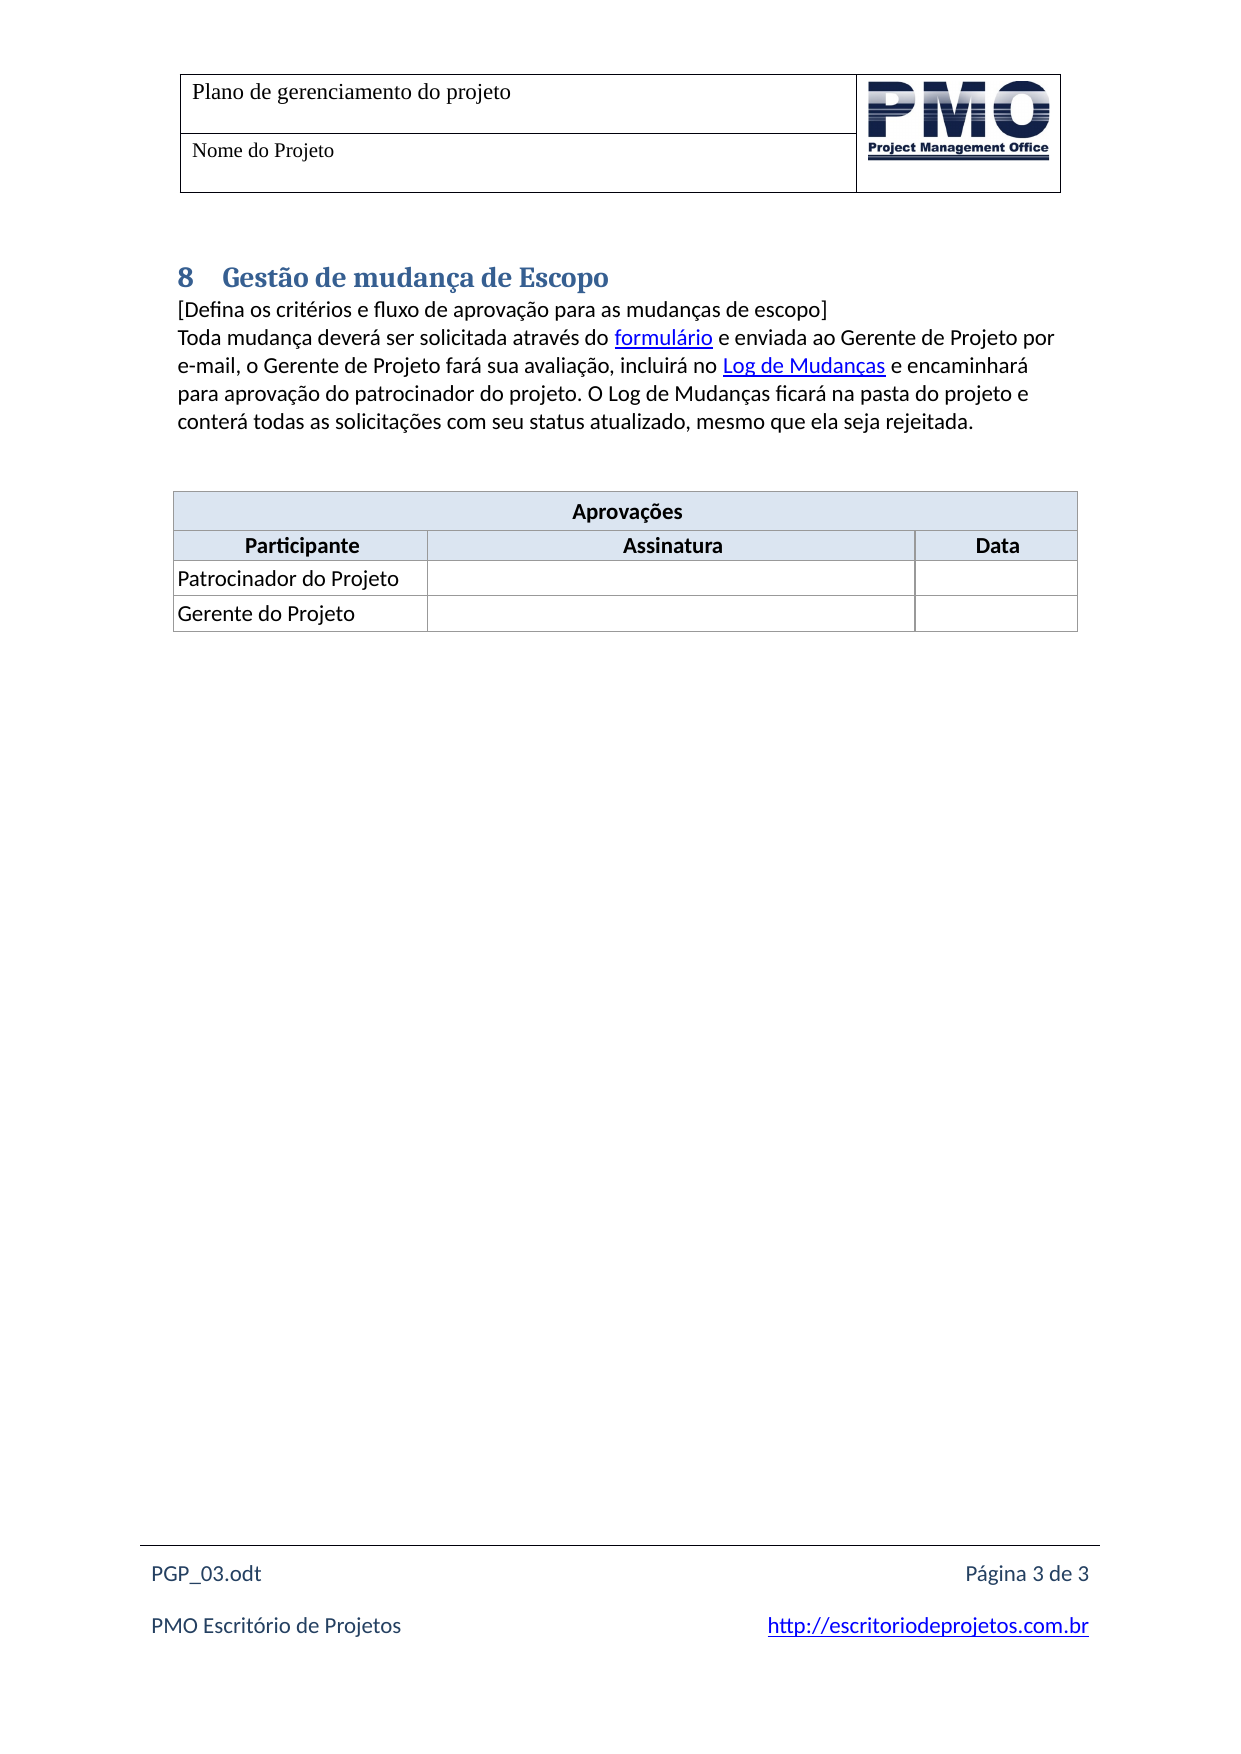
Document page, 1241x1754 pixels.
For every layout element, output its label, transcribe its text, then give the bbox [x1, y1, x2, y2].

text Toda mudança deverá ser solicitada através do formulário e enviada ao Gerente de Projeto por e-mail, o Gerente de Projeto fará sua avaliação, incluirá no Log de Mudanças e encaminhará para aprovação do patrocinador do projeto. O Log de Mudanças ficará na pasta do projeto e conterá todas as solicitações com seu status atualizado, mesmo que ela seja rejeitada. [177, 323, 1063, 435]
table_cell Gerente do Projeto [174, 596, 427, 631]
table_cell Data [916, 531, 1077, 560]
table_cell [916, 561, 1077, 595]
text [Defina os critérios e fluxo de aprovação para as mudanças de escopo] [177, 295, 1063, 323]
table_cell Assinatura [428, 531, 914, 560]
table_cell Patrocinador do Projeto [174, 561, 427, 595]
table_cell [428, 561, 914, 595]
table_cell [428, 596, 914, 631]
subtitle Gestão de mudança de Escopo [177, 261, 1063, 295]
table_cell Participante [174, 531, 427, 560]
table_header Aprovações [174, 492, 1077, 530]
picture [868, 81, 1050, 161]
table_cell [916, 596, 1077, 631]
